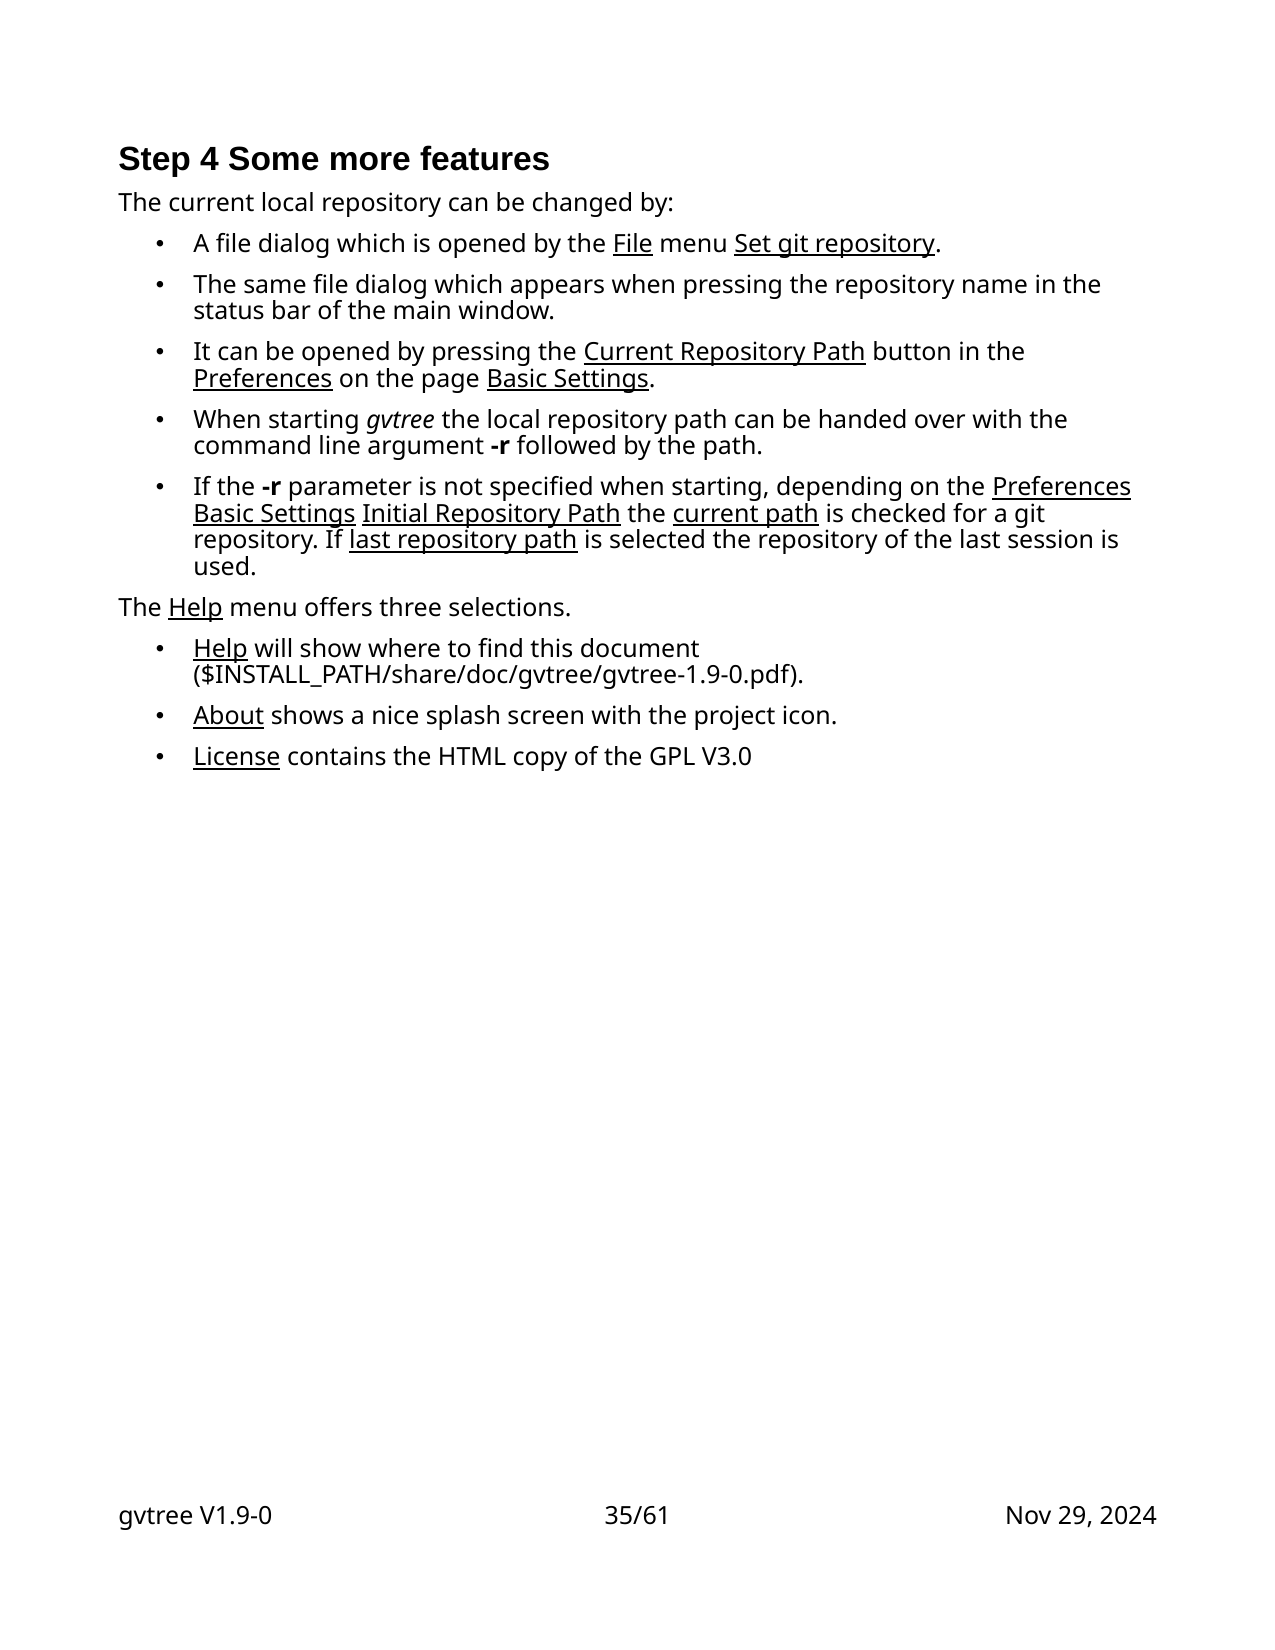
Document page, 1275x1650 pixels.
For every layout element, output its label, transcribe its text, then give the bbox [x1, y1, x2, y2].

subtitle Step 4 Some more features [118, 139, 1157, 178]
list It can be opened by pressing the Current Repository Path button in the Preferences on the page Basic Settings. [156, 340, 1157, 393]
list When starting gvtree the local repository path can be handed over with the command line argument -r followed by the path. [156, 407, 1157, 460]
list Help will show where to find this document ($INSTALL_PATH/share/doc/gvtree/gvtree-1.9-0.pdf). [156, 636, 1157, 689]
list About shows a nice splash screen with the project icon. [156, 704, 1157, 730]
list If the -r parameter is not specified when starting, depending on the Preferences Basic Settings Initial Repository Path the current path is checked for a git repository. If last repository path is selected the repository of the last session is used. [156, 475, 1157, 581]
text The Help menu offers three selections. [118, 595, 1157, 622]
list License contains the HTML copy of the GPL V3.0 [156, 745, 1157, 771]
list A file dialog which is opened by the File menu Set git repository. [156, 231, 1157, 258]
text The current local repository can be changed by: [118, 190, 1157, 217]
list The same file dialog which appears when pressing the repository name in the status bar of the main window. [156, 272, 1157, 325]
